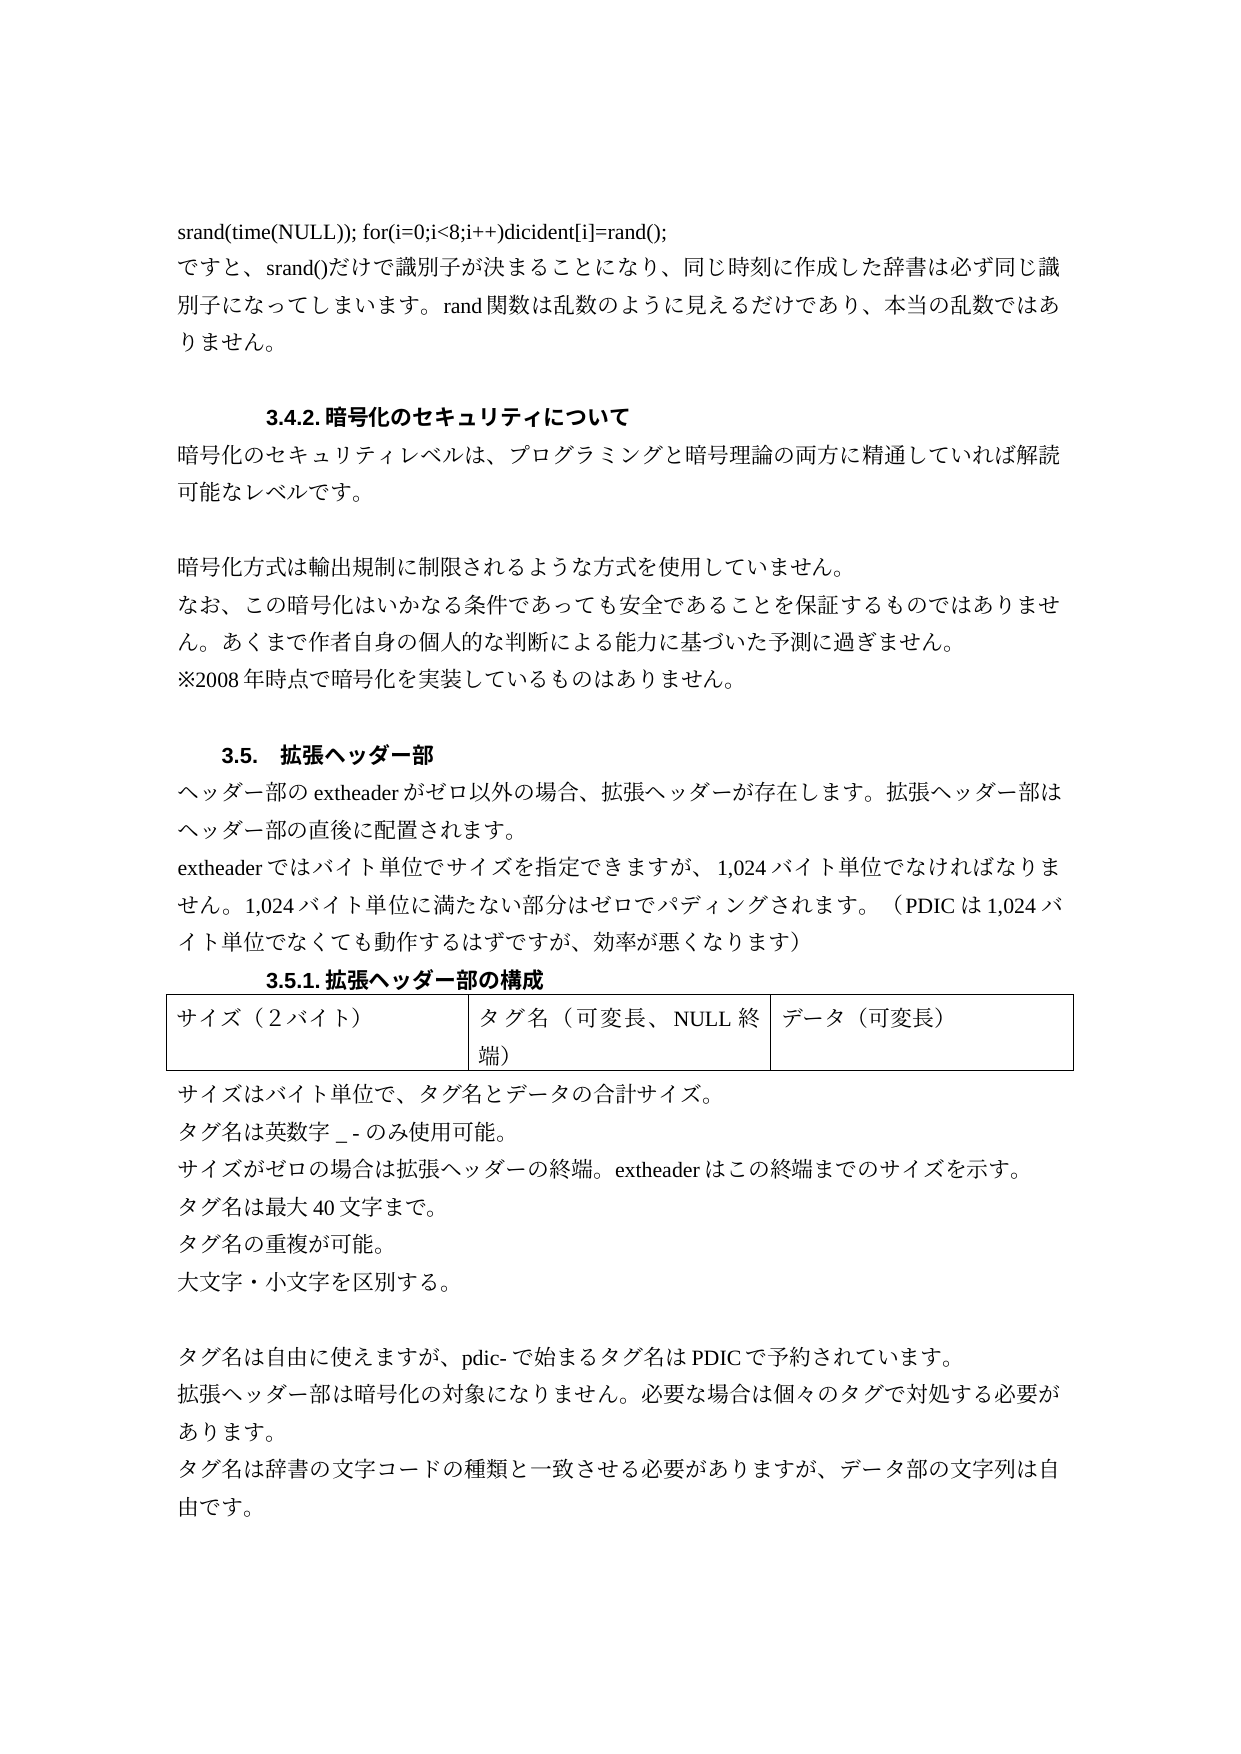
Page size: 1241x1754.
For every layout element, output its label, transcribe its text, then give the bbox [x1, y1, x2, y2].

text タグ名の重複が可能。 [177, 1221, 1063, 1259]
subtitle 拡張ヘッダー部 [221, 732, 1063, 769]
text extheaderではバイト単位でサイズを指定できますが、1,024バイト単位でなければなりません。1,024バイト単位に満たない部分はゼロでパディングされます。（PDICは1,024バイト単位でなくても動作するはずですが、効率が悪くなります） [177, 844, 1063, 957]
text タグ名は自由に使えますが、pdic- で始まるタグ名はPDICで予約されています。 [177, 1334, 1063, 1371]
text なお、この暗号化はいかなる条件であっても安全であることを保証するものではありません。あくまで作者自身の個人的な判断による能力に基づいた予測に過ぎません。 [177, 582, 1063, 657]
text ※2008年時点で暗号化を実装しているものはありません。 [177, 657, 1063, 694]
text タグ名は辞書の文字コードの種類と一致させる必要がありますが、データ部の文字列は自由です。 [177, 1446, 1063, 1521]
table_header サイズ（２バイト） [167, 995, 468, 1070]
text 大文字・小文字を区別する。 [177, 1259, 1063, 1296]
subtitle 拡張ヘッダー部の構成 [266, 957, 1063, 994]
text タグ名は英数字 _ - のみ使用可能。 [177, 1109, 1063, 1146]
text 暗号化のセキュリティレベルは、プログラミングと暗号理論の両方に精通していれば解読可能なレベルです。 [177, 432, 1063, 507]
text サイズがゼロの場合は拡張ヘッダーの終端。extheaderはこの終端までのサイズを示す。 [177, 1146, 1063, 1184]
text srand(time(NULL)); for(i=0;i<8;i++)dicident[i]=rand(); [177, 207, 1063, 244]
text 暗号化方式は輸出規制に制限されるような方式を使用していません。 [177, 544, 1063, 582]
subtitle 暗号化のセキュリティについて [266, 394, 1063, 432]
text ですと、srand()だけで識別子が決まることになり、同じ時刻に作成した辞書は必ず同じ識別子になってしまいます。rand関数は乱数のように見えるだけであり、本当の乱数ではありません。 [177, 244, 1063, 357]
text ヘッダー部のextheaderがゼロ以外の場合、拡張ヘッダーが存在します。拡張ヘッダー部はヘッダー部の直後に配置されます。 [177, 769, 1063, 844]
table_header データ（可変長） [771, 995, 1073, 1070]
text タグ名は最大40文字まで。 [177, 1184, 1063, 1221]
text サイズはバイト単位で、タグ名とデータの合計サイズ。 [177, 1071, 1063, 1109]
table_header タグ名（可変長、NULL終端） [469, 995, 770, 1070]
text 拡張ヘッダー部は暗号化の対象になりません。必要な場合は個々のタグで対処する必要があります。 [177, 1371, 1063, 1446]
